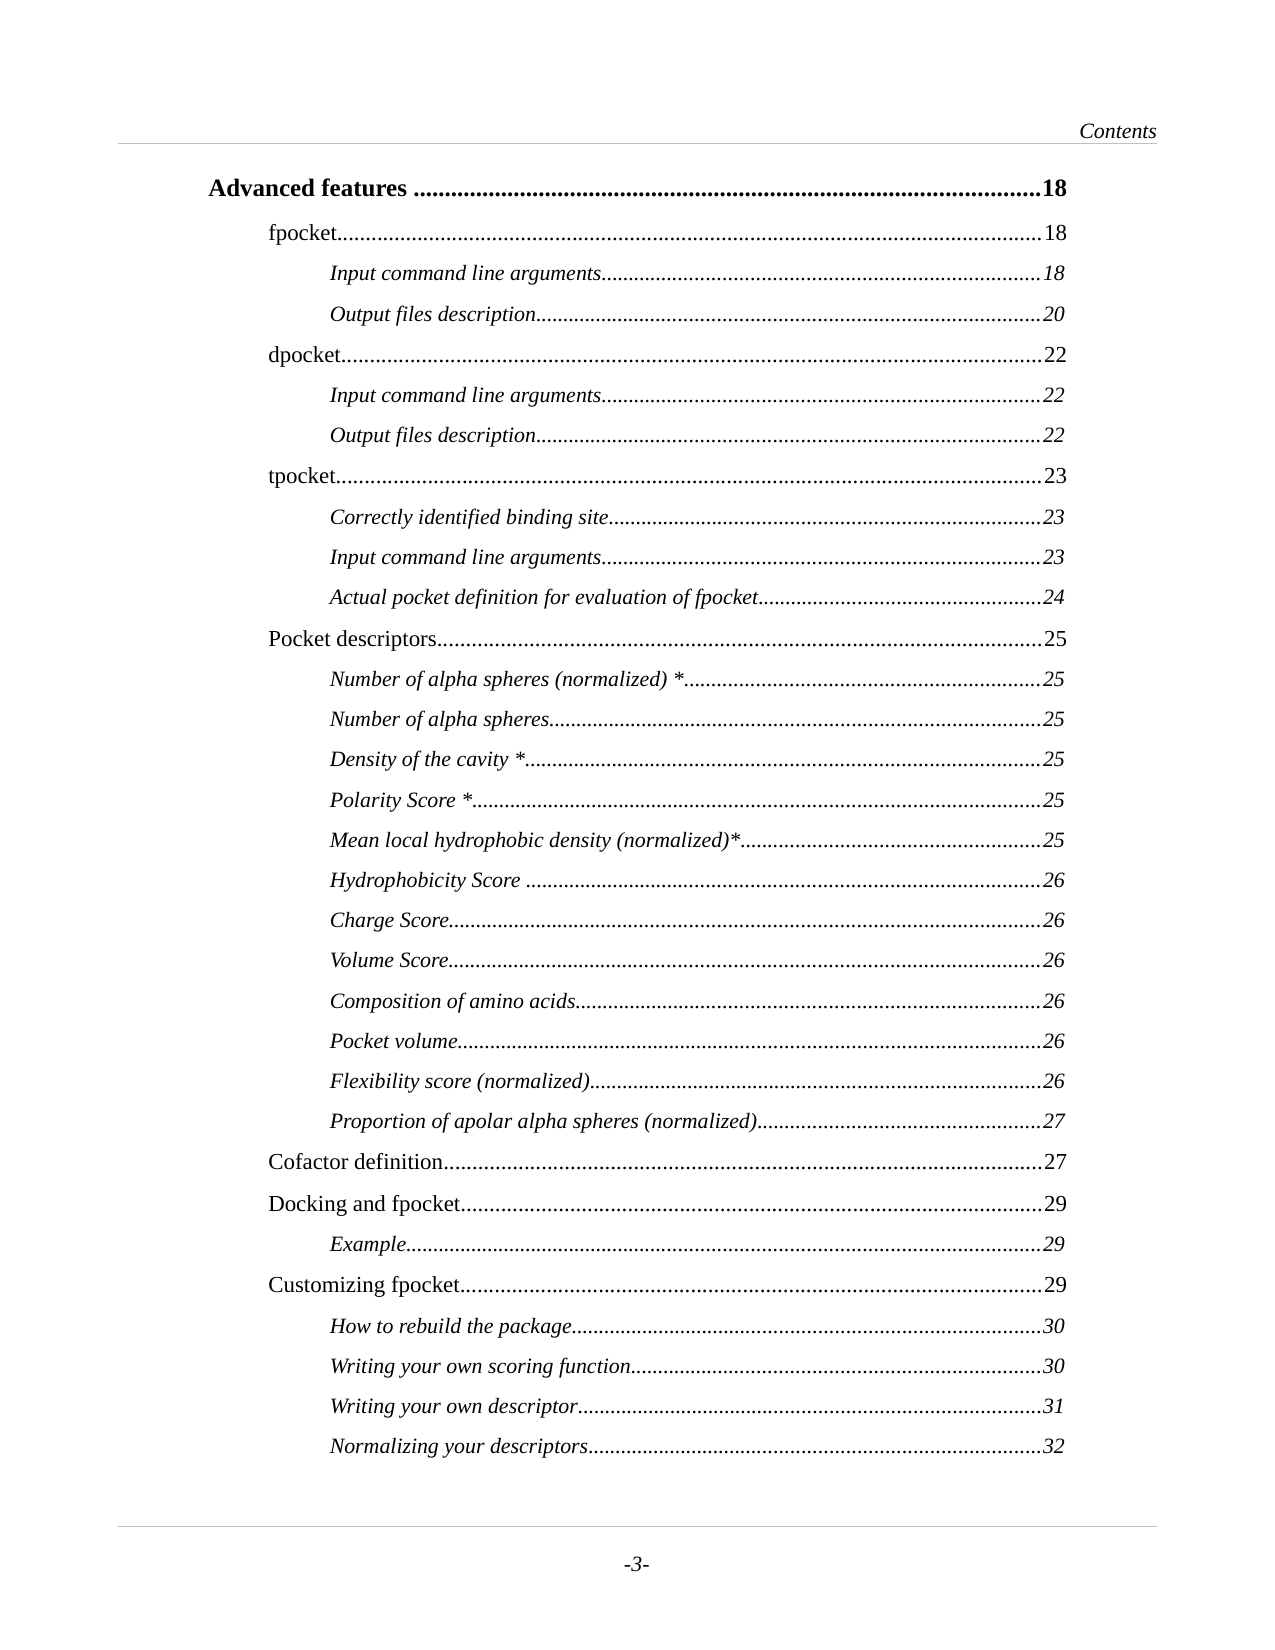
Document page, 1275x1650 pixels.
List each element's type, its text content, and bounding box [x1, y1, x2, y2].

text Input command line arguments 18 [329, 260, 1067, 286]
text Volume Score 26 [329, 947, 1067, 973]
text Composition of amino acids 26 [329, 988, 1067, 1013]
text Output files description 20 [329, 301, 1067, 326]
text Docking and fpocket 29 [268, 1190, 1067, 1216]
text Input command line arguments 23 [329, 544, 1067, 569]
text Customizing fpocket 29 [268, 1271, 1067, 1298]
text Hydrophobicity Score 26 [329, 867, 1067, 892]
text Writing your own scoring function 30 [329, 1353, 1067, 1378]
text Pocket descriptors 25 [268, 624, 1067, 651]
text tpocket 23 [268, 463, 1067, 489]
text How to rebuild the package 30 [329, 1313, 1067, 1338]
text Pocket volume 26 [329, 1028, 1067, 1053]
text Density of the cavity * 25 [329, 746, 1067, 772]
text Output files description 22 [329, 422, 1067, 448]
text Normalizing your descriptors 32 [329, 1433, 1067, 1458]
text Number of alpha spheres (normalized) * 25 [329, 666, 1067, 691]
text Example 29 [329, 1231, 1067, 1256]
text Mean local hydrophobic density (normalized)* 25 [329, 827, 1067, 852]
text Input command line arguments 22 [329, 382, 1067, 407]
text fpocket 18 [268, 219, 1067, 245]
text Cofactor definition 27 [268, 1148, 1067, 1175]
text Number of alpha spheres 25 [329, 706, 1067, 731]
text Proportion of apolar alpha spheres (normalized) 27 [329, 1108, 1067, 1133]
text Correctly identified binding site 23 [329, 504, 1067, 529]
text Polarity Score * 25 [329, 787, 1067, 812]
text Actual pocket definition for evaluation of fpocket 24 [329, 584, 1067, 609]
text Writing your own descriptor 31 [329, 1393, 1067, 1418]
text Flexibility score (normalized) 26 [329, 1068, 1067, 1093]
text Charge Score 26 [329, 907, 1067, 932]
text Advanced features 18 [208, 173, 1067, 202]
text dpocket 22 [268, 341, 1067, 367]
